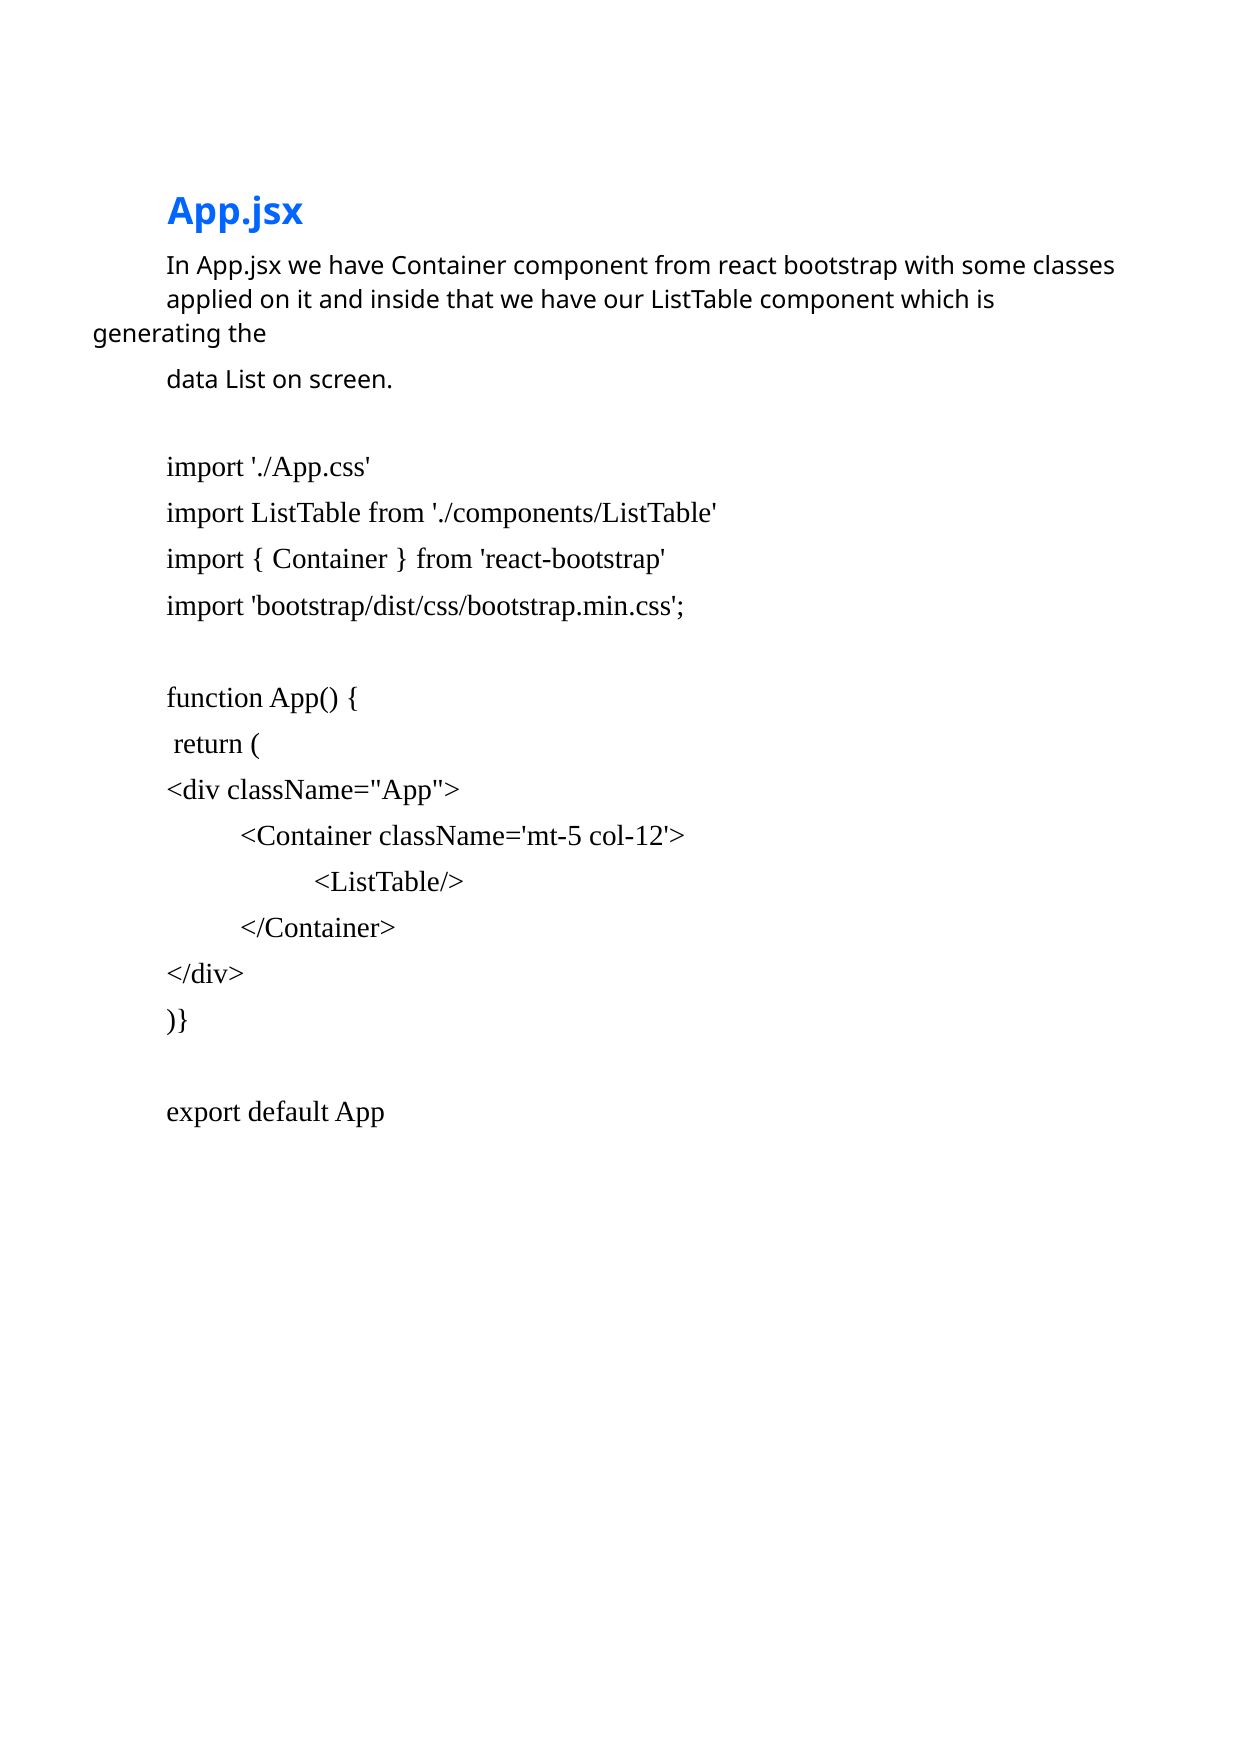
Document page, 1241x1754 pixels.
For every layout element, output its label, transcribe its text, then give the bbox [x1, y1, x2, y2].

text <div className="App"> [92, 772, 1123, 805]
text export default App [92, 1094, 1123, 1128]
text function App() { [92, 680, 1123, 713]
text import 'bootstrap/dist/css/bootstrap.min.css'; [92, 588, 1123, 621]
text In App.jsx we have Container component from react bootstrap with some classes applied on it and inside that we have our ListTable component which is generating the [92, 247, 1123, 350]
text </Container> [92, 910, 1123, 943]
text import ListTable from './components/ListTable' [92, 496, 1123, 529]
text )} [92, 1002, 1123, 1036]
text return ( [92, 726, 1123, 759]
text </div> [92, 956, 1123, 989]
text data List on screen. [92, 362, 1123, 396]
text <ListTable/> [92, 864, 1123, 897]
text import { Container } from 'react-bootstrap' [92, 542, 1123, 575]
text <Container className='mt-5 col-12'> [92, 818, 1123, 851]
text import './App.css' [92, 449, 1123, 483]
subtitle App.jsx [92, 184, 1123, 235]
